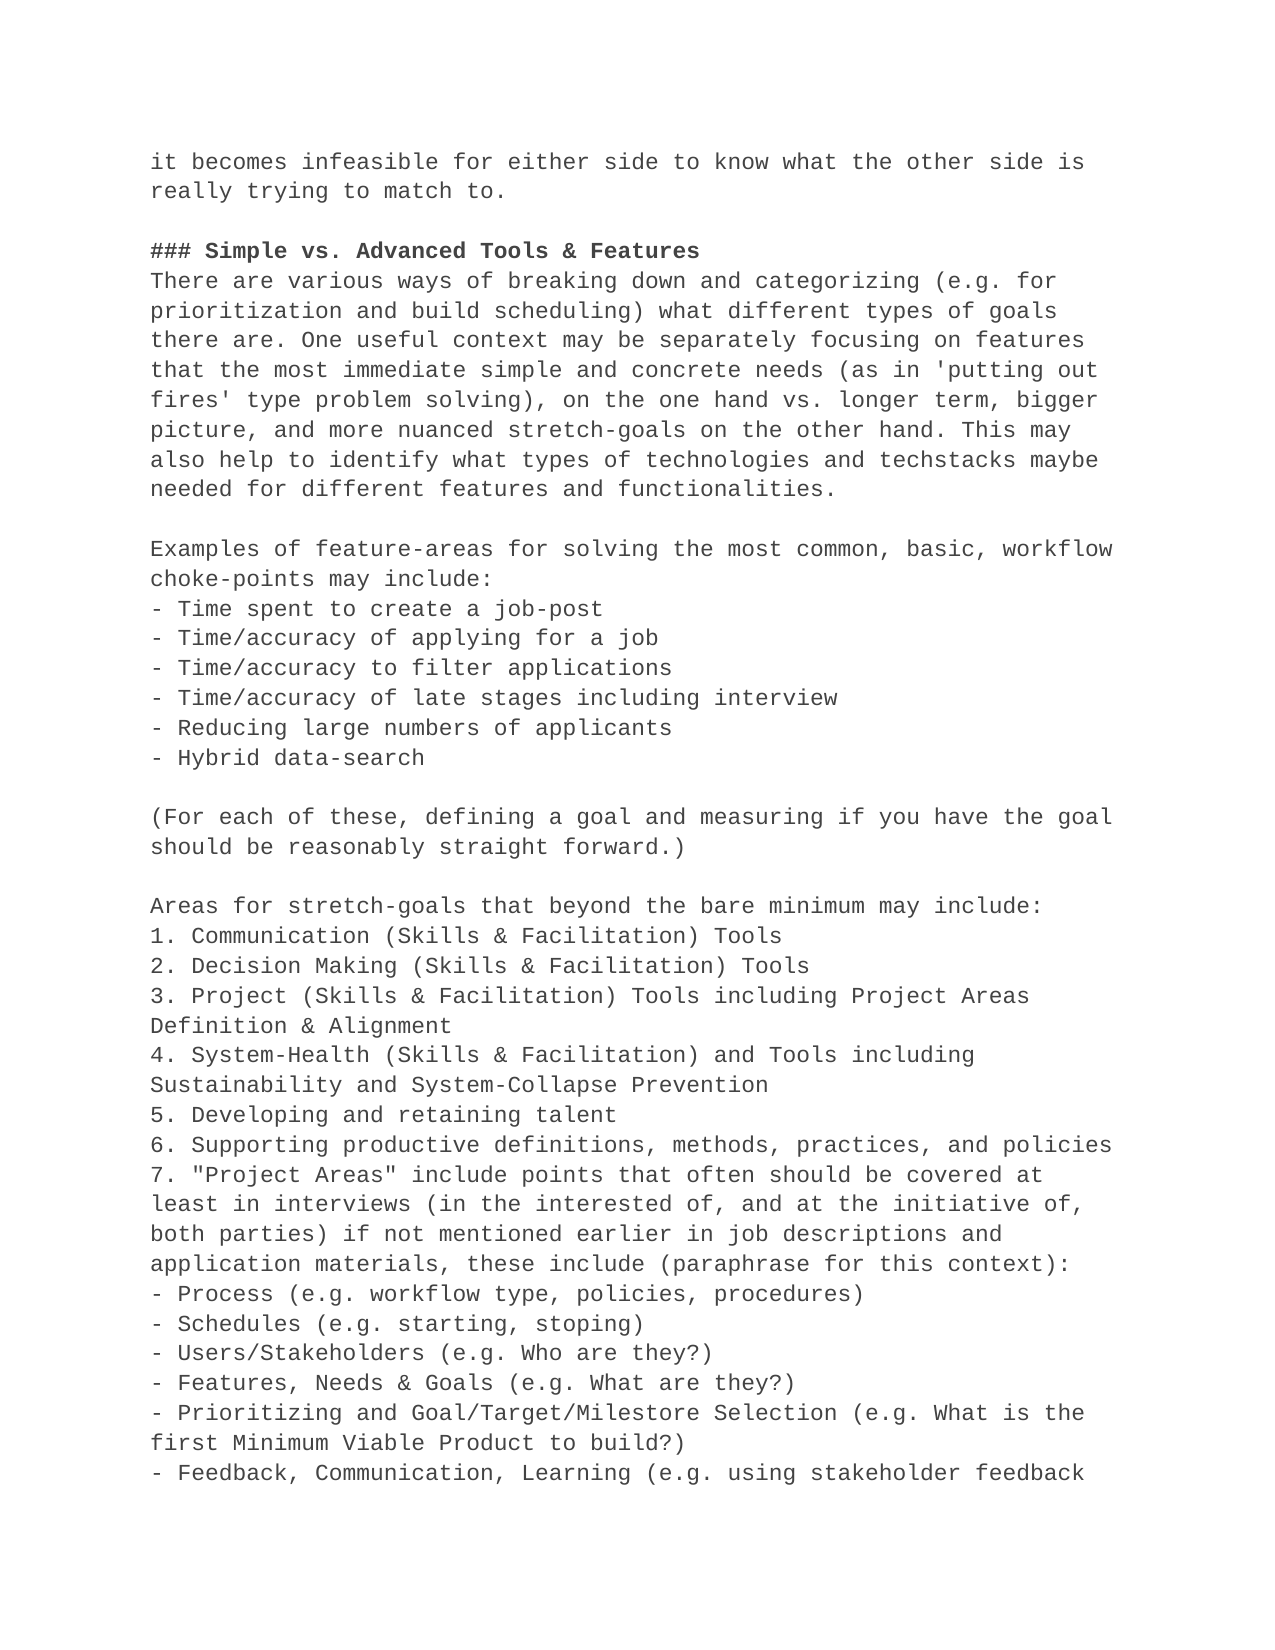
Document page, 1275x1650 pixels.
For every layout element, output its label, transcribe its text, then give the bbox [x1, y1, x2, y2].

text - Prioritizing and Goal/Target/Milestore Selection (e.g. What is the first Minimum Viable Product to build?) [150, 1401, 1125, 1457]
text 3. Project (Skills & Facilitation) Tools including Project Areas Definition & Alignment [150, 984, 1125, 1040]
text - Feedback, Communication, Learning (e.g. using stakeholder feedback [150, 1461, 1125, 1487]
text There are various ways of breaking down and categorizing (e.g. for prioritization and build scheduling) what different types of goals there are. One useful context may be separately focusing on features that the most immediate simple and concrete needs (as in 'putting out fires' type problem solving), on the one hand vs. longer term, bigger picture, and more nuanced stretch-goals on the other hand. This may also help to identify what types of technologies and techstacks maybe needed for different features and functionalities. [150, 269, 1125, 504]
text 2. Decision Making (Skills & Facilitation) Tools [150, 954, 1125, 980]
text 4. System-Health (Skills & Facilitation) and Tools including Sustainability and System-Collapse Prevention [150, 1044, 1125, 1099]
text - Time/accuracy of applying for a job [150, 627, 1125, 653]
text 1. Communication (Skills & Facilitation) Tools [150, 924, 1125, 951]
text ### Simple vs. Advanced Tools & Features [150, 239, 1125, 265]
text 7. "Project Areas" include points that often should be covered at least in interviews (in the interested of, and at the initiative of, both parties) if not mentioned earlier in job descriptions and application materials, these include (paraphrase for this context): [150, 1163, 1125, 1278]
text - Features, Needs & Goals (e.g. What are they?) [150, 1371, 1125, 1397]
text - Process (e.g. workflow type, policies, procedures) [150, 1282, 1125, 1308]
text (For each of these, defining a goal and measuring if you have the goal should be reasonably straight forward.) [150, 805, 1125, 861]
text - Hybrid data-search [150, 746, 1125, 772]
text - Time/accuracy of late stages including interview [150, 686, 1125, 712]
text - Time/accuracy to filter applications [150, 656, 1125, 682]
text Areas for stretch-goals that beyond the bare minimum may include: [150, 895, 1125, 921]
text - Time spent to create a job-post [150, 597, 1125, 623]
text - Reducing large numbers of applicants [150, 716, 1125, 742]
text 6. Supporting productive definitions, methods, practices, and policies [150, 1133, 1125, 1159]
text - Schedules (e.g. starting, stoping) [150, 1312, 1125, 1338]
text - Users/Stakeholders (e.g. Who are they?) [150, 1342, 1125, 1368]
text 5. Developing and retaining talent [150, 1103, 1125, 1129]
text it becomes infeasible for either side to know what the other side is really trying to match to. [150, 150, 1125, 206]
text Examples of feature-areas for solving the most common, basic, workflow choke-points may include: [150, 537, 1125, 593]
